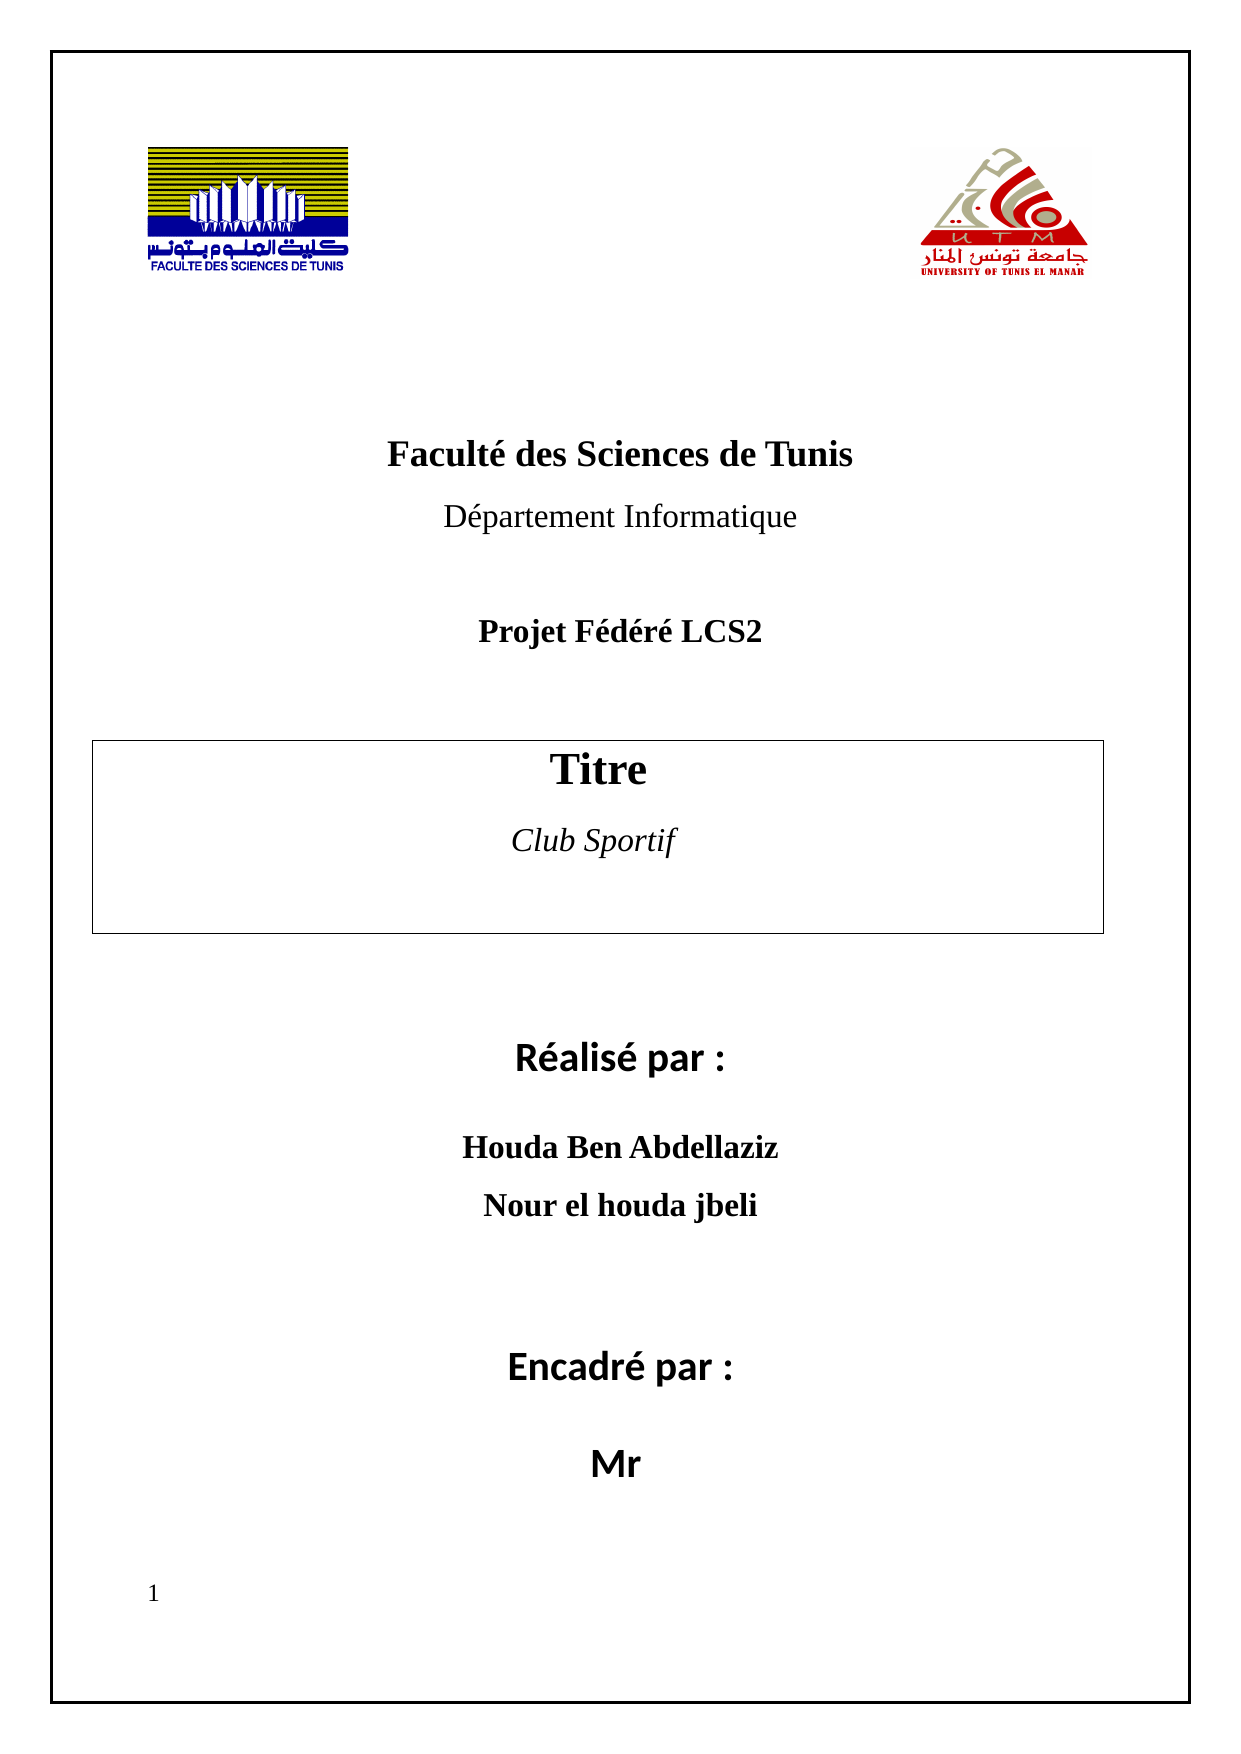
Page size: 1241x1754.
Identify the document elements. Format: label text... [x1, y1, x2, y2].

picture [909, 147, 1093, 280]
text Nour el houda jbeli [147, 1185, 1093, 1223]
text Faculté des Sciences de Tunis [147, 431, 1093, 474]
picture [147, 147, 349, 274]
text Projet Fédéré LCS2 [147, 611, 1093, 649]
text Mr [147, 1437, 1093, 1488]
text Encadré par : [147, 1340, 1093, 1391]
table_header Titre Club Sportif [93, 741, 1103, 932]
text Département Informatique [147, 496, 1093, 534]
text Houda Ben Abdellaziz [147, 1128, 1093, 1166]
text Réalisé par : [147, 1031, 1093, 1081]
